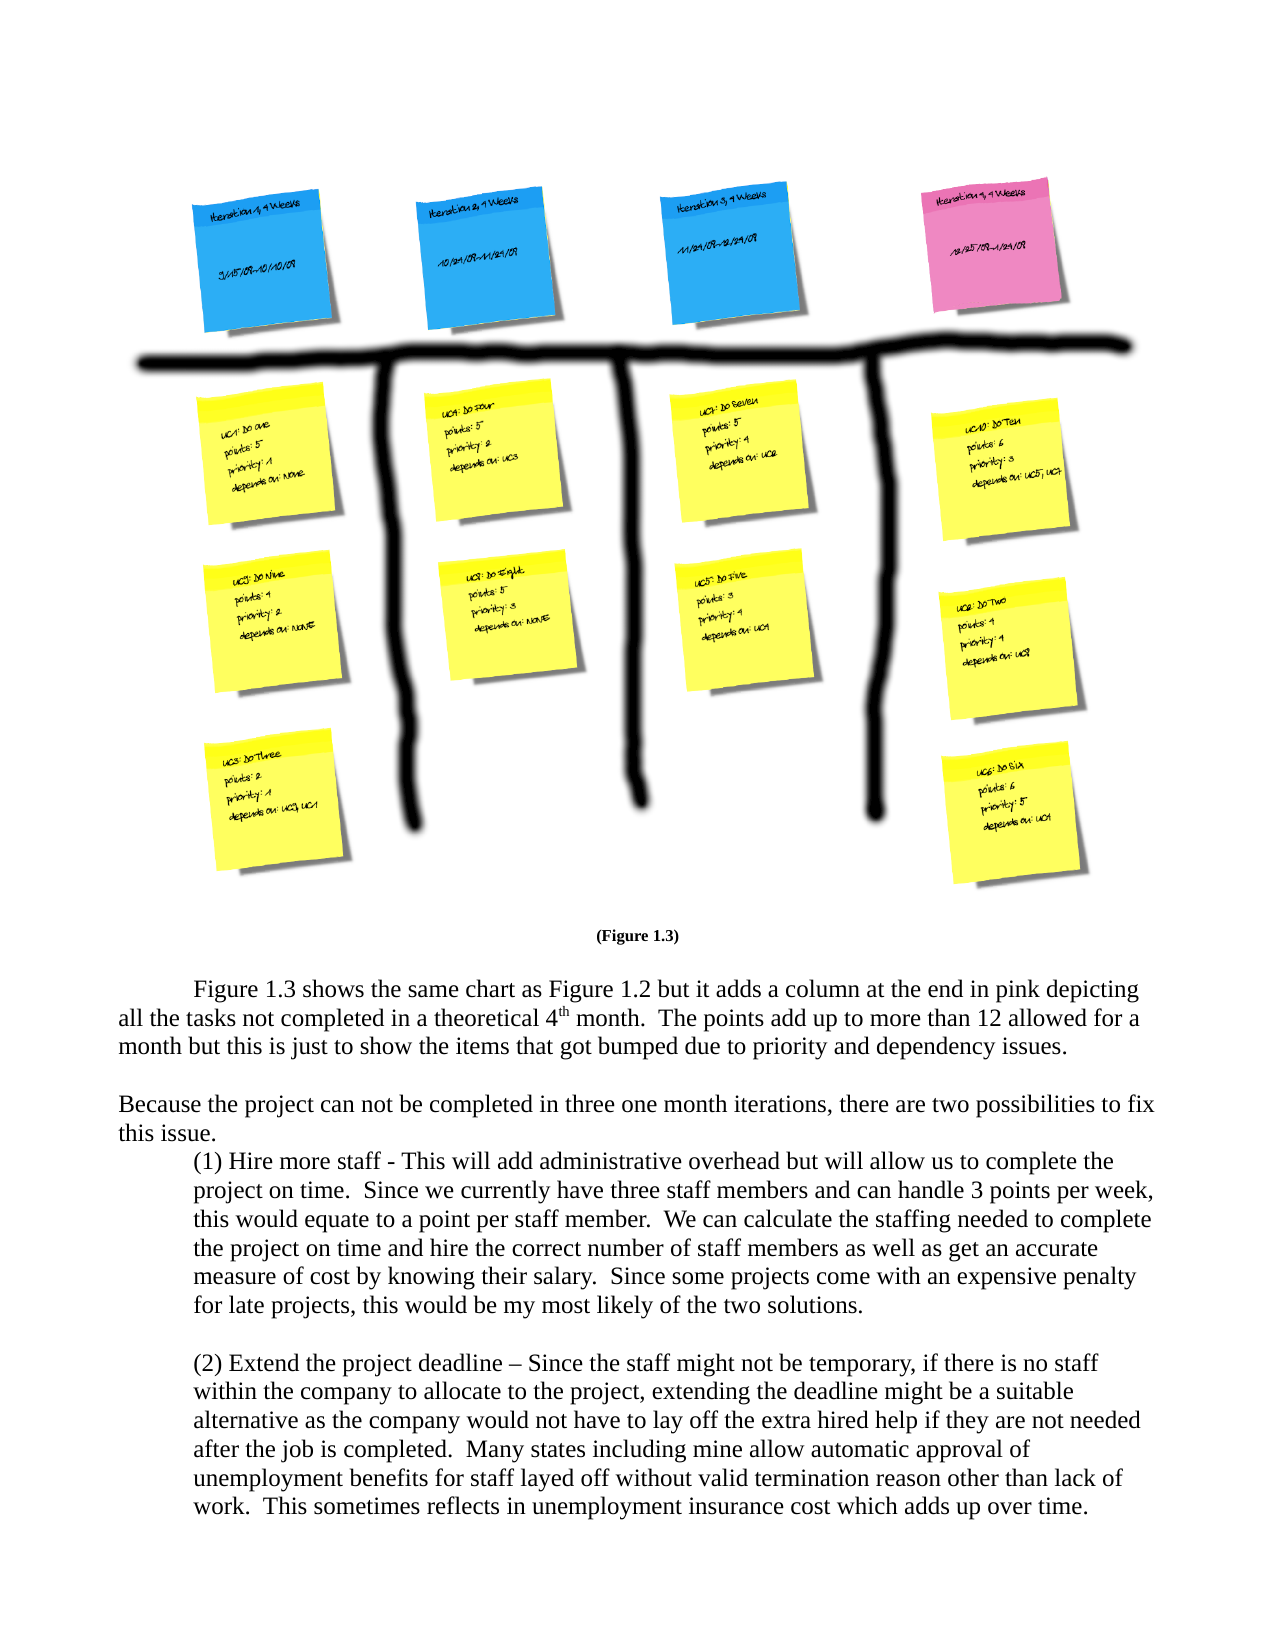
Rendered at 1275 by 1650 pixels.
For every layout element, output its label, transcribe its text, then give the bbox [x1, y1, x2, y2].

text (Figure 1.3) [118, 147, 1157, 945]
text Figure 1.3 shows the same chart as Figure 1.2 but it adds a column at the end in pink depicting all the tasks not completed in a theoretical 4th month. The points add up to more than 12 allowed for a month but this is just to show the items that got bumped due to priority and dependency issues. [118, 974, 1157, 1060]
text (1) Hire more staff - This will add administrative overhead but will allow us to complete the project on time. Since we currently have three staff members and can handle 3 points per week, this would equate to a point per staff member. We can calculate the staffing needed to complete the project on time and hire the correct number of staff members as well as get an accurate measure of cost by knowing their salary. Since some projects come with an expensive penalty for late projects, this would be my most likely of the two solutions. [193, 1146, 1157, 1319]
text Because the project can not be completed in three one month iterations, there are two possibilities to fix this issue. [118, 1089, 1157, 1146]
picture [114, 147, 1154, 926]
text (2) Extend the project deadline – Since the staff might not be temporary, if there is no staff within the company to allocate to the project, extending the deadline might be a suitable alternative as the company would not have to lay off the extra hired help if they are not needed after the job is completed. Many states including mine allow automatic approval of unemployment benefits for staff layed off without valid termination reason other than lack of work. This sometimes reflects in unemployment insurance cost which adds up over time. [193, 1348, 1157, 1520]
